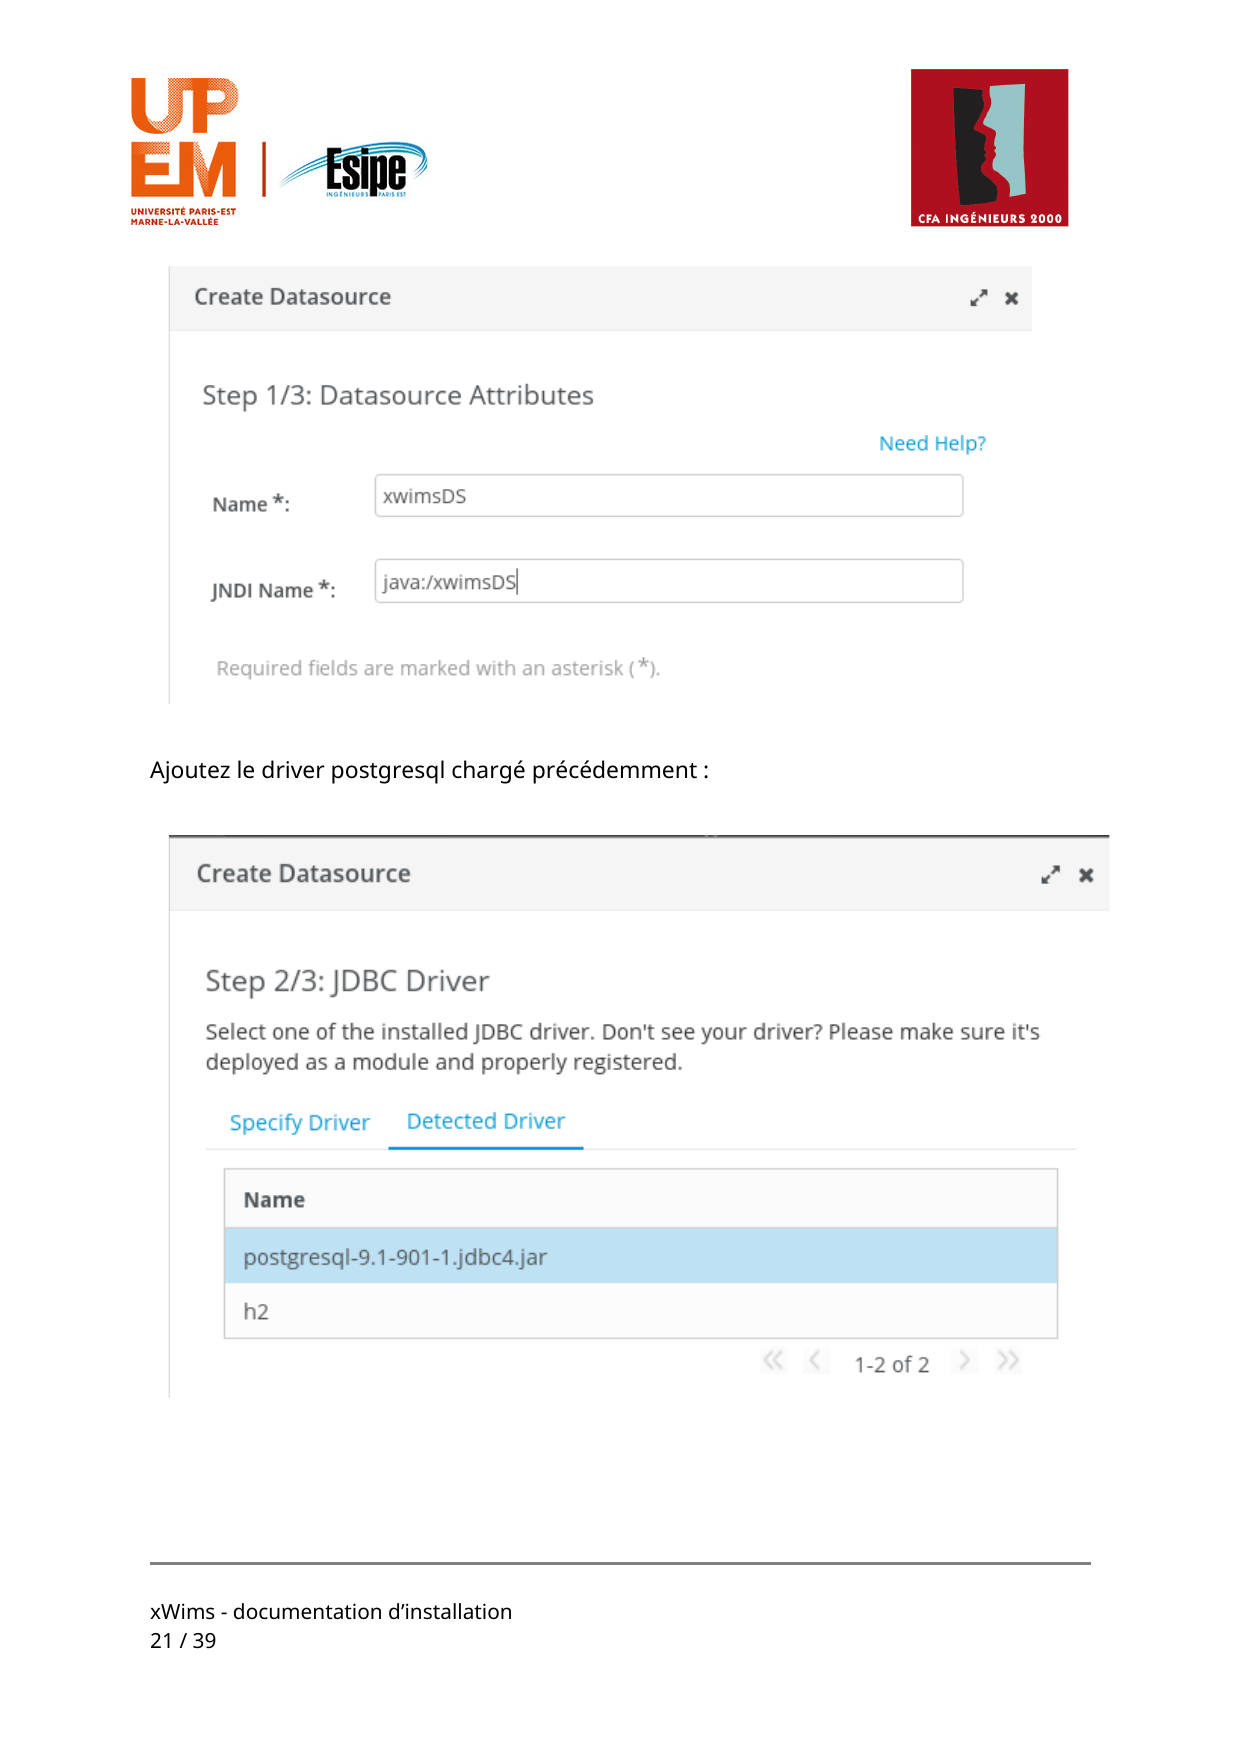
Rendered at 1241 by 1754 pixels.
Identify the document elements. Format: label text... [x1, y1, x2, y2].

picture [907, 66, 1072, 230]
picture [131, 78, 428, 225]
picture [168, 835, 1110, 1398]
text Ajoutez le driver postgresql chargé précédemment : [150, 754, 1091, 785]
picture [168, 266, 1032, 704]
